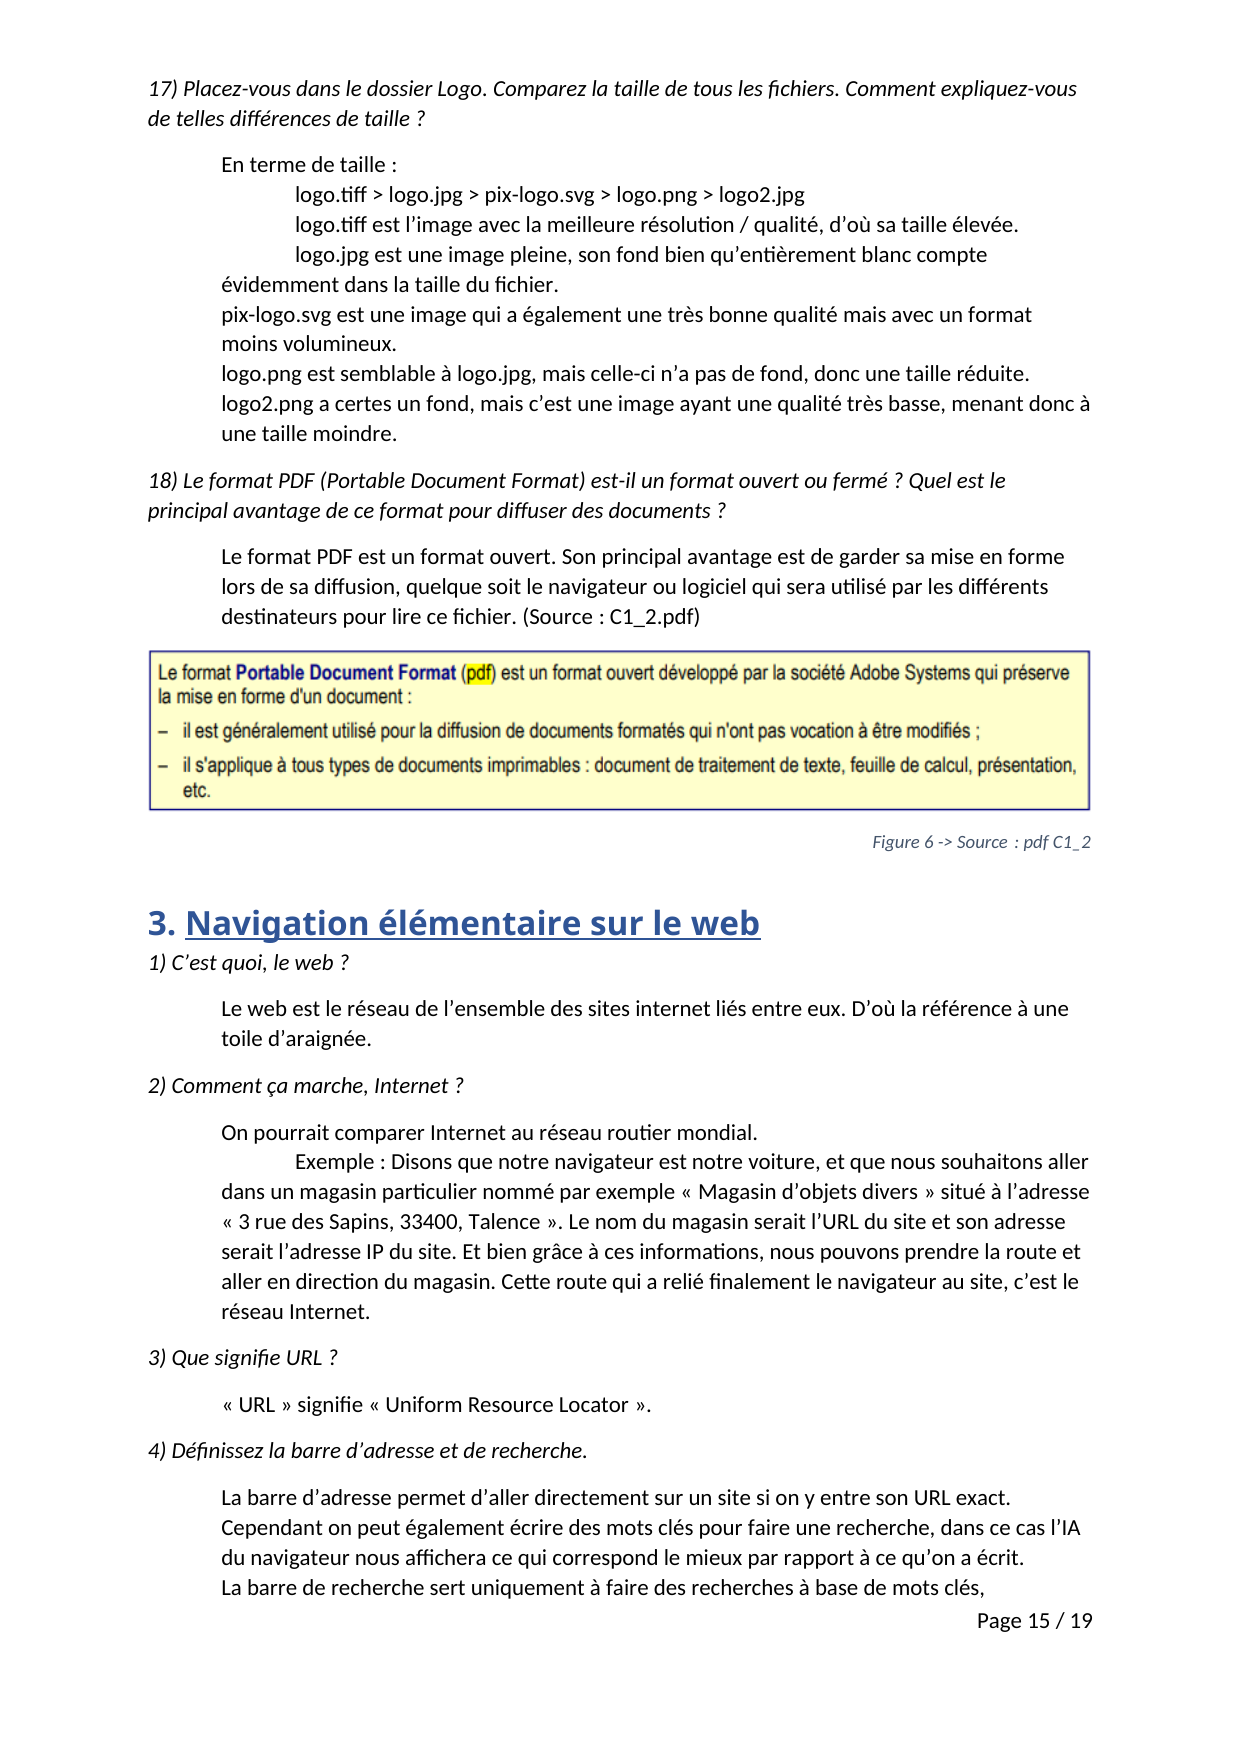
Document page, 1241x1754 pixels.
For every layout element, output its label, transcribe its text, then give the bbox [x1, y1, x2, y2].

text « URL » signifie « Uniform Resource Locator ». [148, 1390, 1093, 1418]
text Le format PDF est un format ouvert. Son principal avantage est de garder sa mise en forme lors de sa diffusion, quelque soit le navigateur ou logiciel qui sera utilisé par les différents destinateurs pour lire ce fichier. (Source : C1_2.pdf) [221, 542, 1093, 630]
text 2) Comment ça marche, Internet ? [148, 1071, 1093, 1099]
text Figure 6 -> Source : pdf C1_2 [148, 831, 1093, 854]
text 17) Placez-vous dans le dossier Logo. Comparez la taille de tous les fichiers. Comment expliquez-vous de telles différences de taille ? [148, 74, 1093, 132]
subtitle 3. Navigation élémentaire sur le web [148, 899, 1093, 945]
text 18) Le format PDF (Portable Document Format) est-il un format ouvert ou fermé ? Quel est le principal avantage de ce format pour diffuser des documents ? [148, 466, 1093, 524]
text 3) Que signifie URL ? [148, 1343, 1093, 1372]
text Le web est le réseau de l’ensemble des sites internet liés entre eux. D’où la référence à une toile d’araignée. [221, 994, 1093, 1052]
text 1) C’est quoi, le web ? [148, 948, 1093, 976]
text On pourrait comparer Internet au réseau routier mondial. Exemple : Disons que notre navigateur est notre voiture, et que nous souhaitons aller dans un magasin particulier nommé par exemple « Magasin d’objets divers » situé à l’adresse « 3 rue des Sapins, 33400, Talence ». Le nom du magasin serait l’URL du site et son adresse serait l’adresse IP du site. Et bien grâce à ces informations, nous pouvons prendre la route et aller en direction du magasin. Cette route qui a relié finalement le navigateur au site, c’est le réseau Internet. [221, 1118, 1093, 1325]
text En terme de taille : logo.tiff > logo.jpg > pix-logo.svg > logo.png > logo2.jpg logo.tiff est l’image avec la meilleure résolution / qualité, d’où sa taille élevée. logo.jpg est une image pleine, son fond bien qu’entièrement blanc compte évidemment dans la taille du fichier. pix-logo.svg est une image qui a également une très bonne qualité mais avec un format moins volumineux. logo.png est semblable à logo.jpg, mais celle-ci n’a pas de fond, donc une taille réduite. logo2.png a certes un fond, mais c’est une image ayant une qualité très basse, menant donc à une taille moindre. [221, 150, 1093, 447]
text La barre d’adresse permet d’aller directement sur un site si on y entre son URL exact. Cependant on peut également écrire des mots clés pour faire une recherche, dans ce cas l’IA du navigateur nous affichera ce qui correspond le mieux par rapport à ce qu’on a écrit. La barre de recherche sert uniquement à faire des recherches à base de mots clés, [221, 1483, 1093, 1601]
text 4) Définissez la barre d’adresse et de recherche. [148, 1437, 1093, 1465]
